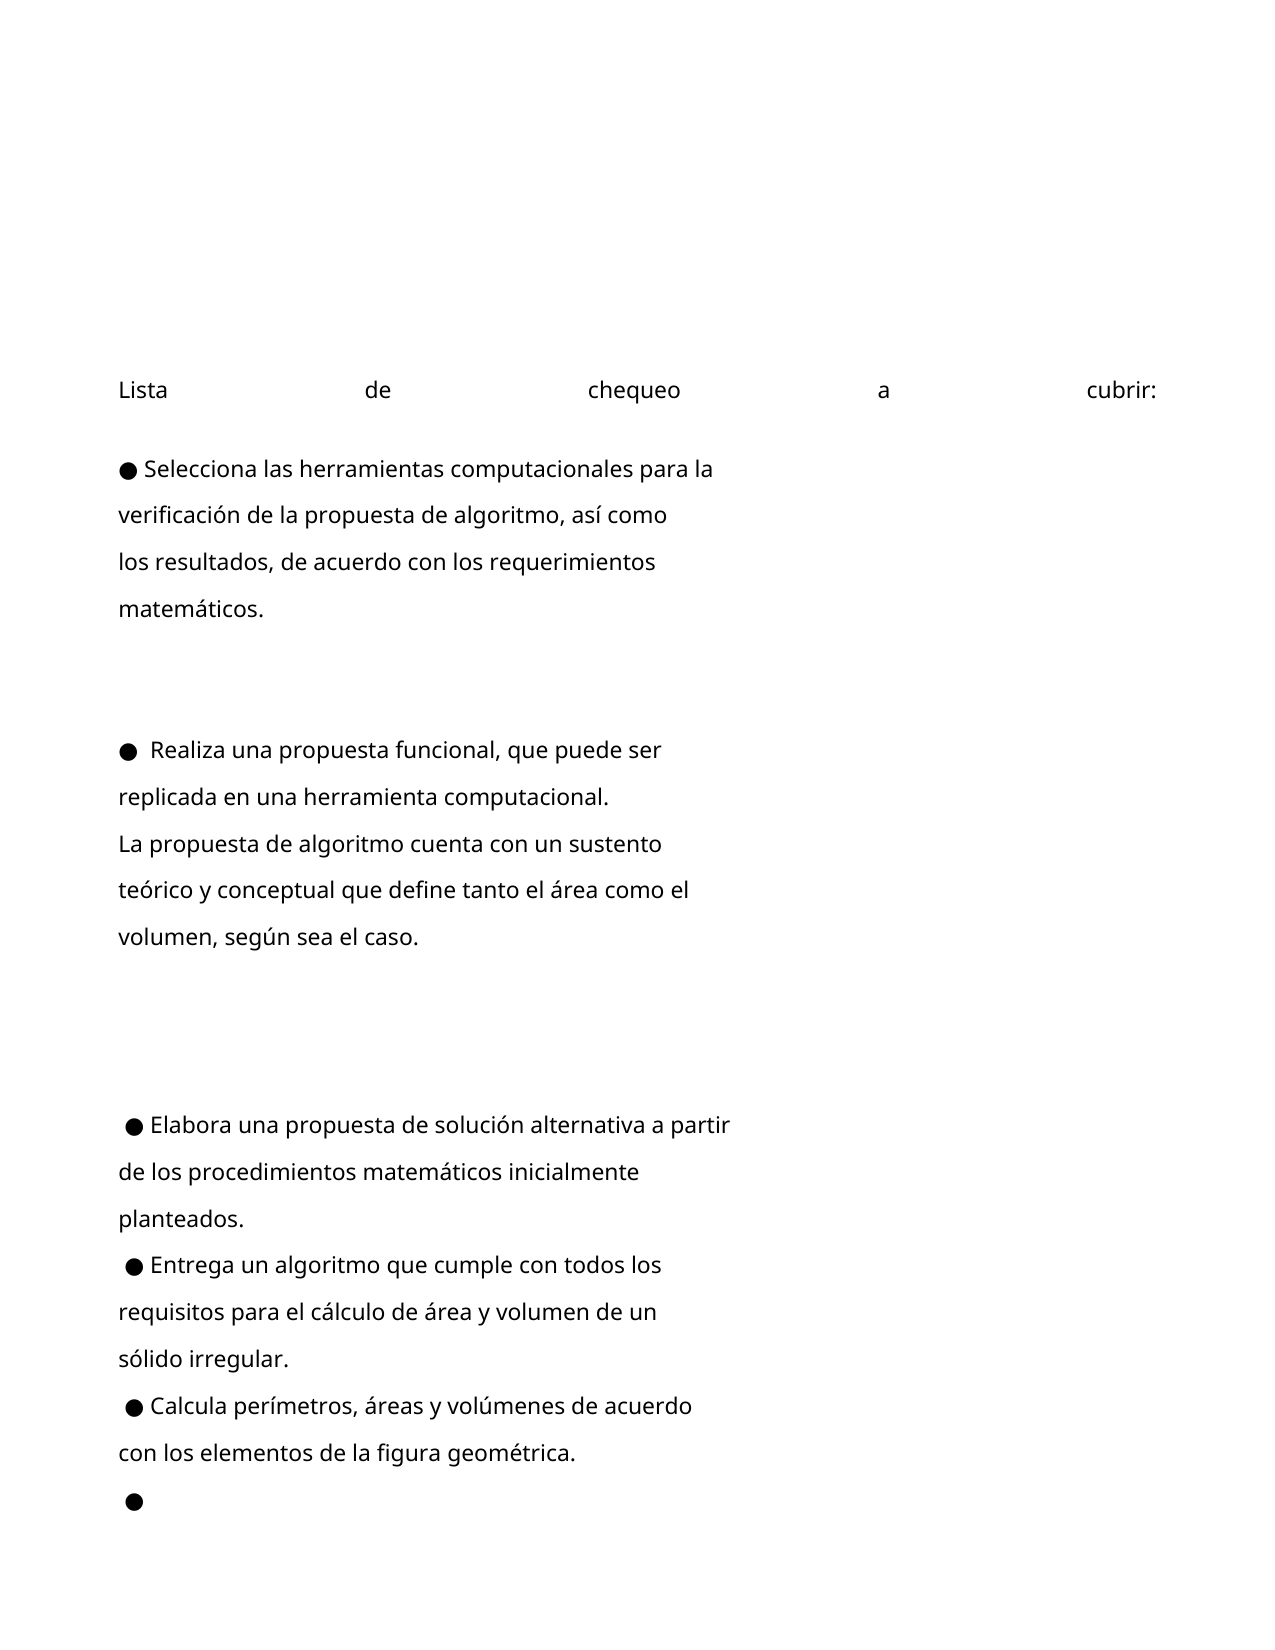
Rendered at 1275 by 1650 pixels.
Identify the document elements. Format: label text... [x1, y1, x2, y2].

text con los elementos de la figura geométrica. [118, 1437, 1157, 1468]
text volumen, según sea el caso. [118, 921, 1157, 952]
text ● Selecciona las herramientas computacionales para la [118, 452, 1157, 484]
text ● Entrega un algoritmo que cumple con todos los [118, 1249, 1157, 1281]
text matemáticos. [118, 593, 1157, 624]
text los resultados, de acuerdo con los requerimientos [118, 546, 1157, 577]
text ● Elabora una propuesta de solución alternativa a partir [118, 1109, 1157, 1140]
text teórico y conceptual que define tanto el área como el [118, 874, 1157, 906]
text requisitos para el cálculo de área y volumen de un [118, 1296, 1157, 1327]
text de los procedimientos matemáticos inicialmente [118, 1156, 1157, 1187]
text planteados. [118, 1202, 1157, 1234]
text La propuesta de algoritmo cuenta con un sustento [118, 827, 1157, 859]
text replicada en una herramienta computacional. [118, 781, 1157, 812]
text sólido irregular. [118, 1343, 1157, 1374]
text ● [118, 1484, 1157, 1515]
text ● Calcula perímetros, áreas y volúmenes de acuerdo [118, 1390, 1157, 1421]
text ● Realiza una propuesta funcional, que puede ser [118, 734, 1157, 765]
text verificación de la propuesta de algoritmo, así como [118, 499, 1157, 531]
text Lista de chequeo a cubrir: [118, 374, 1157, 441]
